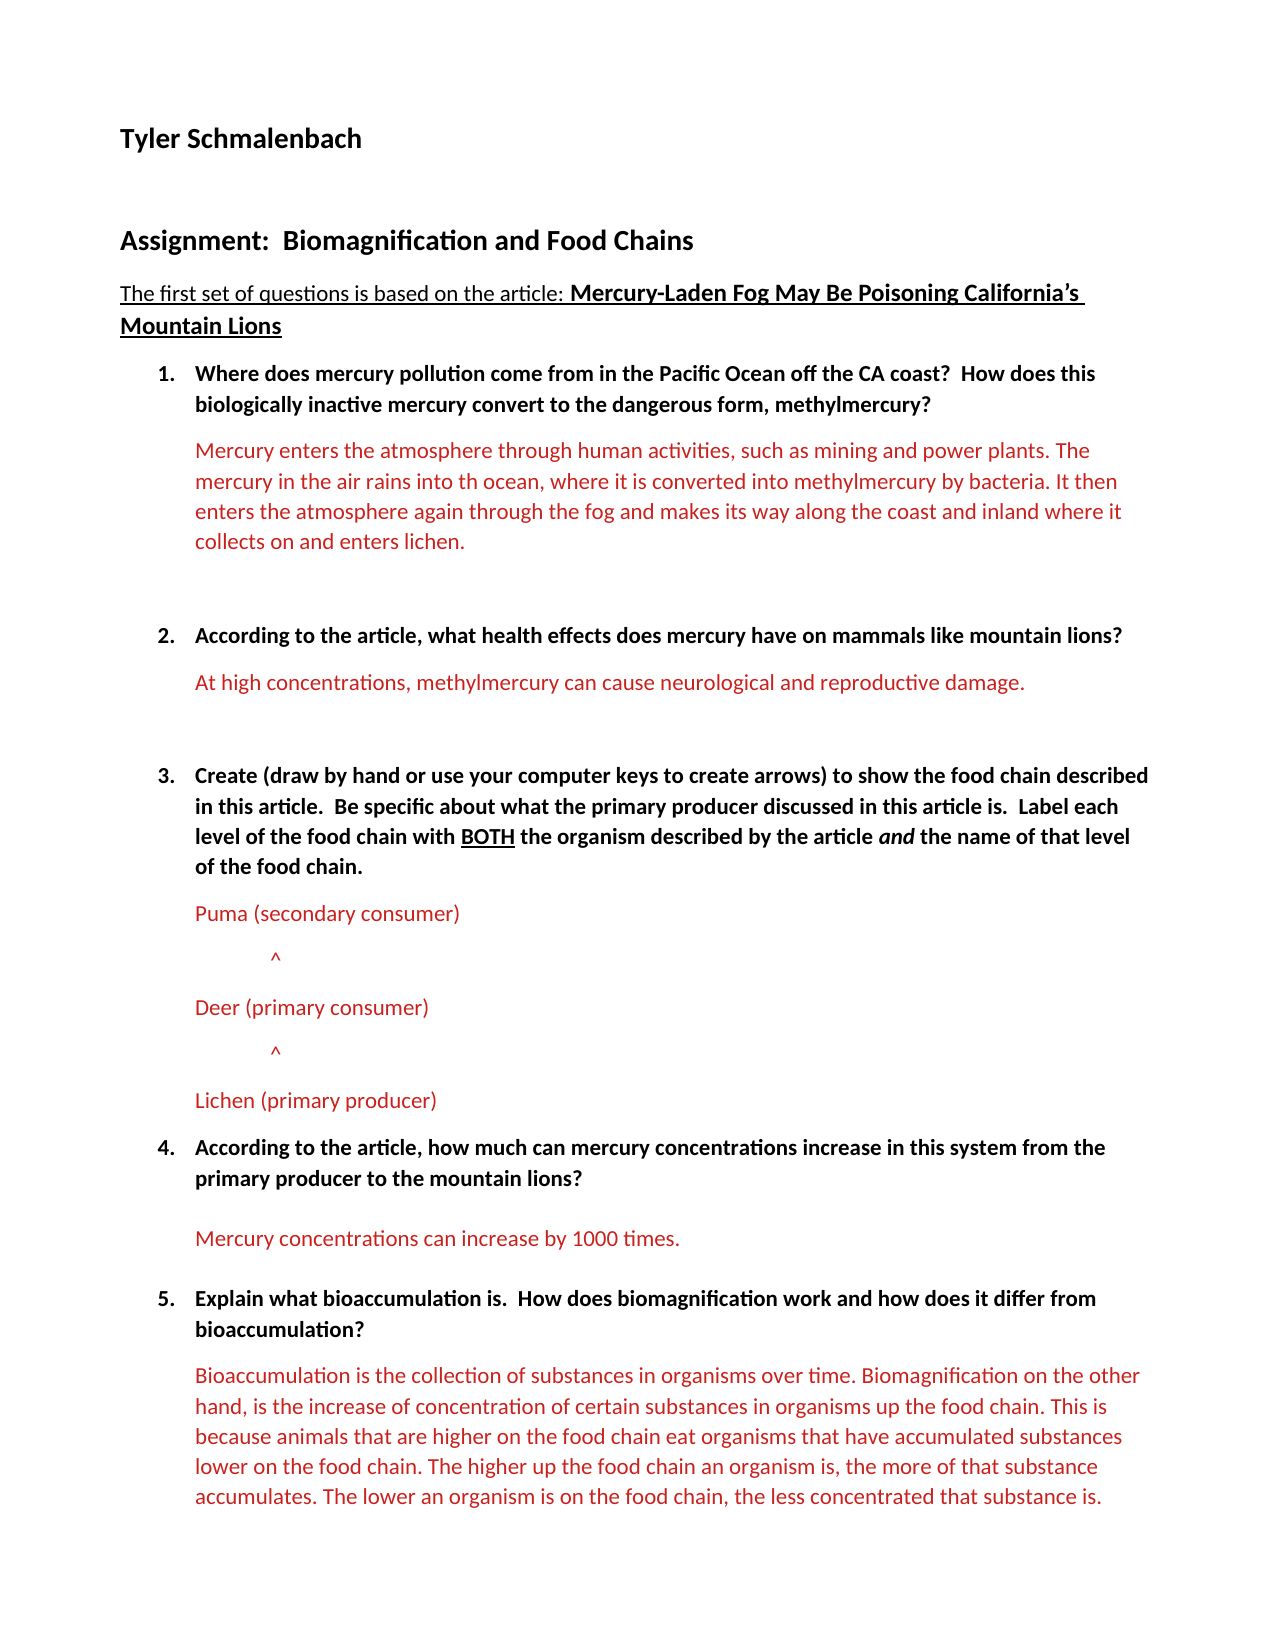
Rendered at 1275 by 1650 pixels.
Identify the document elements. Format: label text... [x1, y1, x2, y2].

text Lichen (primary producer) [120, 1087, 1155, 1115]
text Tyler Schmalenbach [120, 120, 1155, 156]
text Bioaccumulation is the collection of substances in organisms over time. Biomagnification on the other hand, is the increase of concentration of certain substances in organisms up the food chain. This is because animals that are higher on the food chain eat organisms that have accumulated substances lower on the food chain. The higher up the food chain an organism is, the more of that substance accumulates. The lower an organism is on the food chain, the less concentrated that substance is. [195, 1362, 1155, 1511]
list Mercury concentrations can increase by 1000 times. [195, 1224, 1155, 1252]
list Explain what bioaccumulation is. How does biomagnification work and how does it differ from bioaccumulation? [157, 1284, 1155, 1343]
text Puma (secondary consumer) [120, 899, 1155, 927]
text At high concentrations, methylmercury can cause neurological and reproductive damage. [120, 668, 1155, 696]
text ^ [120, 1040, 1155, 1068]
text Mercury enters the atmosphere through human activities, such as mining and power plants. The mercury in the air rains into th ocean, where it is converted into methylmercury by bacteria. It then enters the atmosphere again through the fog and makes its way along the coast and inland where it collects on and enters lichen. [195, 437, 1155, 555]
list Create (draw by hand or use your computer keys to create arrows) to show the food chain described in this article. Be specific about what the primary producer discussed in this article is. Label each level of the food chain with BOTH the organism described by the article and the name of that level of the food chain. [157, 762, 1155, 880]
list According to the article, how much can mercury concentrations increase in this system from the primary producer to the mountain lions? [157, 1133, 1155, 1192]
list Where does mercury pollution come from in the Pacific Ocean off the CA coast? How does this biologically inactive mercury convert to the dangerous form, methylmercury? [157, 359, 1155, 418]
list According to the article, what health effects does mercury have on mammals like mountain lions? [157, 621, 1155, 649]
text ^ [120, 946, 1155, 974]
text The first set of questions is based on the article: Mercury-Laden Fog May Be Poisoning California’s Mountain Lions [120, 277, 1155, 341]
text Assignment: Biomagnification and Food Chains [120, 222, 1155, 258]
text Deer (primary consumer) [120, 993, 1155, 1021]
